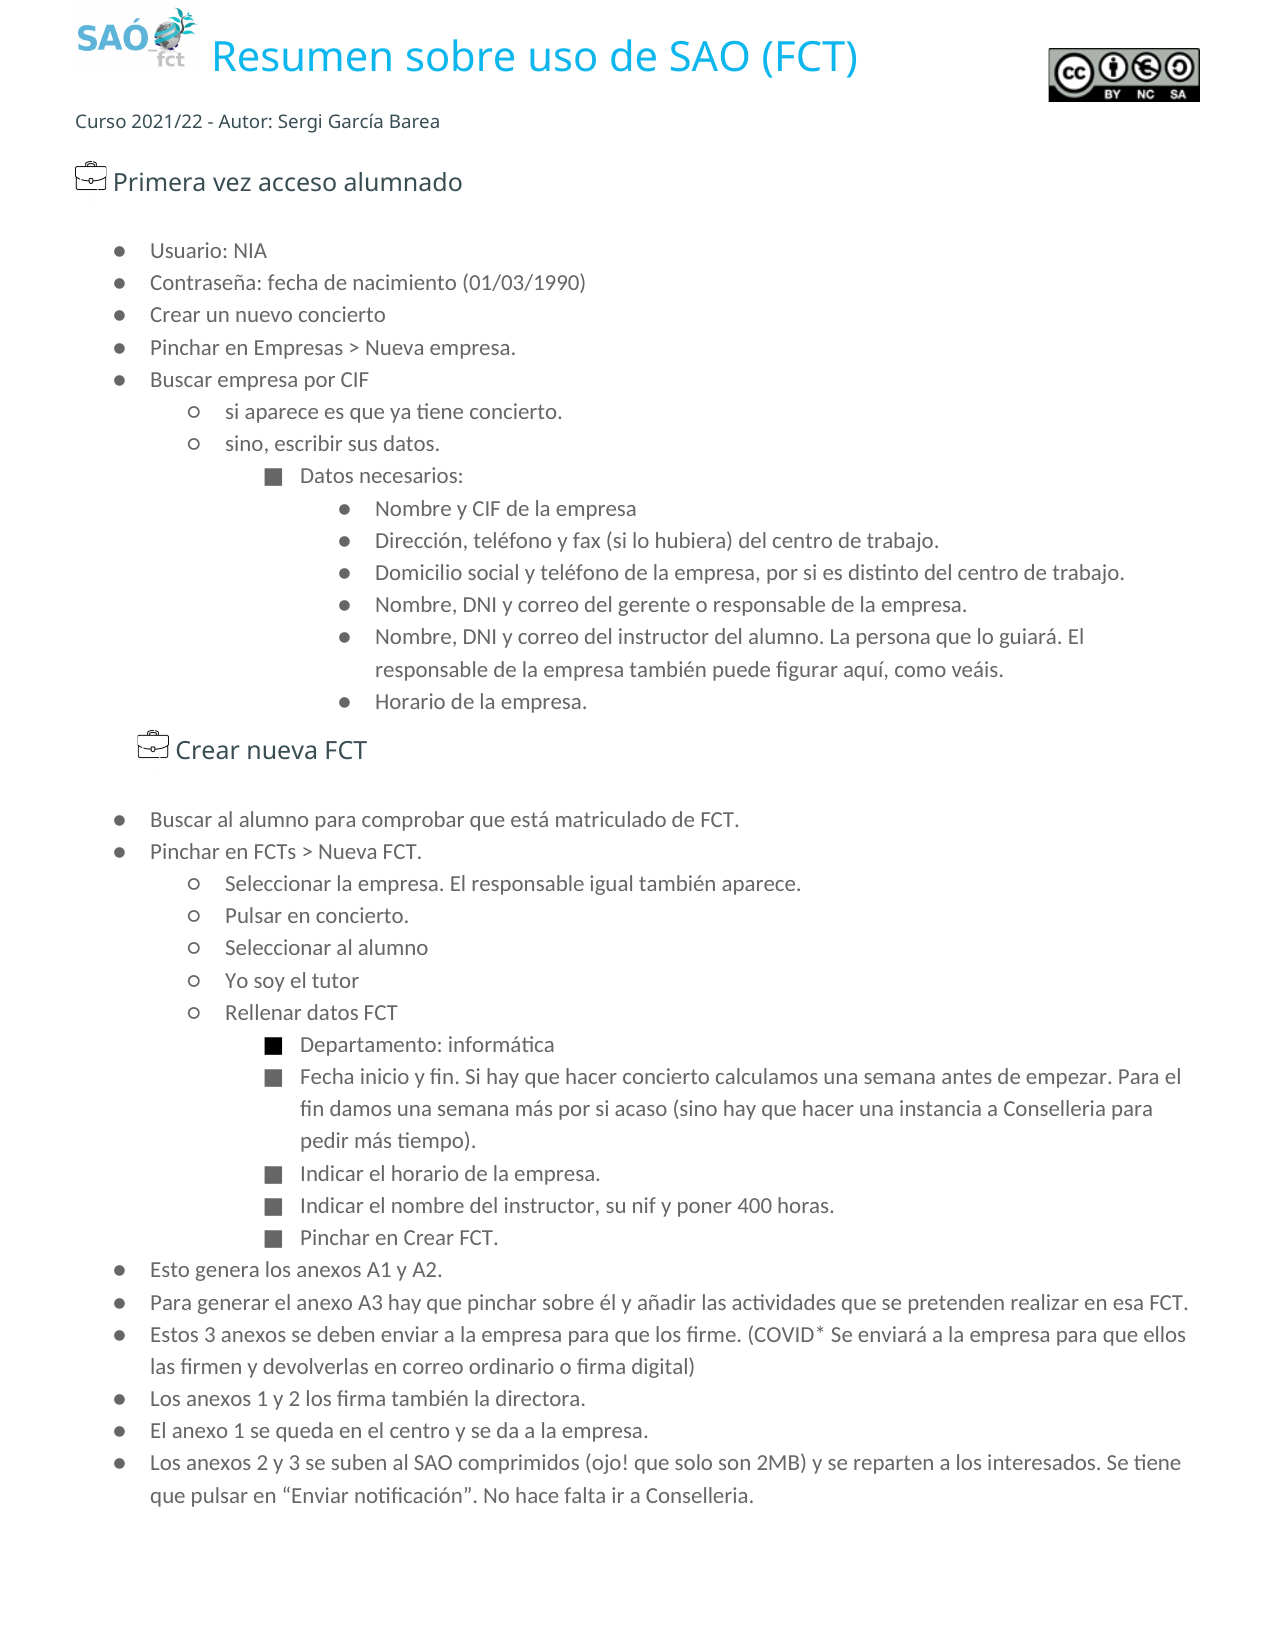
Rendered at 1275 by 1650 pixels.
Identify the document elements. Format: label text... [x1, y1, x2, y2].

list Dirección, teléfono y fax (si lo hubiera) del centro de trabajo. [337, 526, 1191, 554]
list Seleccionar al alumno [187, 933, 1191, 962]
picture [75, 160, 107, 192]
list Para generar el anexo A3 hay que pinchar sobre él y añadir las actividades que se pretenden realizar en esa FCT. [112, 1288, 1191, 1316]
list Yo soy el tutor [187, 966, 1191, 994]
list Nombre, DNI y correo del gerente o responsable de la empresa. [337, 590, 1191, 618]
list Pinchar en Empresas > Nueva empresa. [112, 333, 1191, 361]
list Nombre y CIF de la empresa [337, 494, 1191, 522]
list Usuario: NIA [112, 236, 1191, 264]
list Pulsar en concierto. [187, 901, 1191, 929]
picture [1048, 48, 1200, 102]
list Seleccionar la empresa. El responsable igual también aparece. [187, 869, 1191, 897]
list Crear un nuevo concierto [112, 301, 1191, 329]
list El anexo 1 se queda en el centro y se da a la empresa. [112, 1416, 1191, 1444]
list si aparece es que ya tiene concierto. [187, 397, 1191, 425]
list Contraseña: fecha de nacimiento (01/03/1990) [112, 268, 1191, 296]
list Buscar al alumno para comprobar que está matriculado de FCT. [112, 805, 1191, 833]
picture [137, 728, 169, 760]
list sino, escribir sus datos. [187, 429, 1191, 457]
list Fecha inicio y fin. Si hay que hacer concierto calculamos una semana antes de empezar. Para el fin damos una semana más por si acaso (sino hay que hacer una instancia a Conselleria para pedir más tiempo). [262, 1062, 1191, 1155]
list Buscar empresa por CIF [112, 365, 1191, 393]
list Pinchar en Crear FCT. [262, 1223, 1191, 1251]
picture [75, 0, 200, 72]
list Estos 3 anexos se deben enviar a la empresa para que los firme. (COVID* Se enviará a la empresa para que ellos las firmen y devolverlas en correo ordinario o firma digital) [112, 1320, 1191, 1380]
list Indicar el nombre del instructor, su nif y poner 400 horas. [262, 1191, 1191, 1219]
list Los anexos 1 y 2 los firma también la directora. [112, 1384, 1191, 1412]
list Departamento: informática [262, 1030, 1191, 1058]
text Crear nueva FCT [137, 728, 1117, 767]
list Los anexos 2 y 3 se suben al SAO comprimidos (ojo! que solo son 2MB) y se reparten a los interesados. Se tiene que pulsar en “Enviar notificación”. No hace falta ir a Conselleria. [112, 1448, 1191, 1509]
text Primera vez acceso alumnado [75, 160, 1117, 198]
list Nombre, DNI y correo del instructor del alumno. La persona que lo guiará. El responsable de la empresa también puede figurar aquí, como veáis. [337, 622, 1191, 683]
list Esto genera los anexos A1 y A2. [112, 1255, 1191, 1283]
list Horario de la empresa. [337, 687, 1191, 715]
list Domicilio social y teléfono de la empresa, por si es distinto del centro de trabajo. [337, 558, 1191, 586]
list Rellenar datos FCT [187, 998, 1191, 1026]
list Datos necesarios: [262, 462, 1191, 489]
list Pinchar en FCTs > Nueva FCT. [112, 837, 1191, 865]
list Indicar el horario de la empresa. [262, 1159, 1191, 1187]
